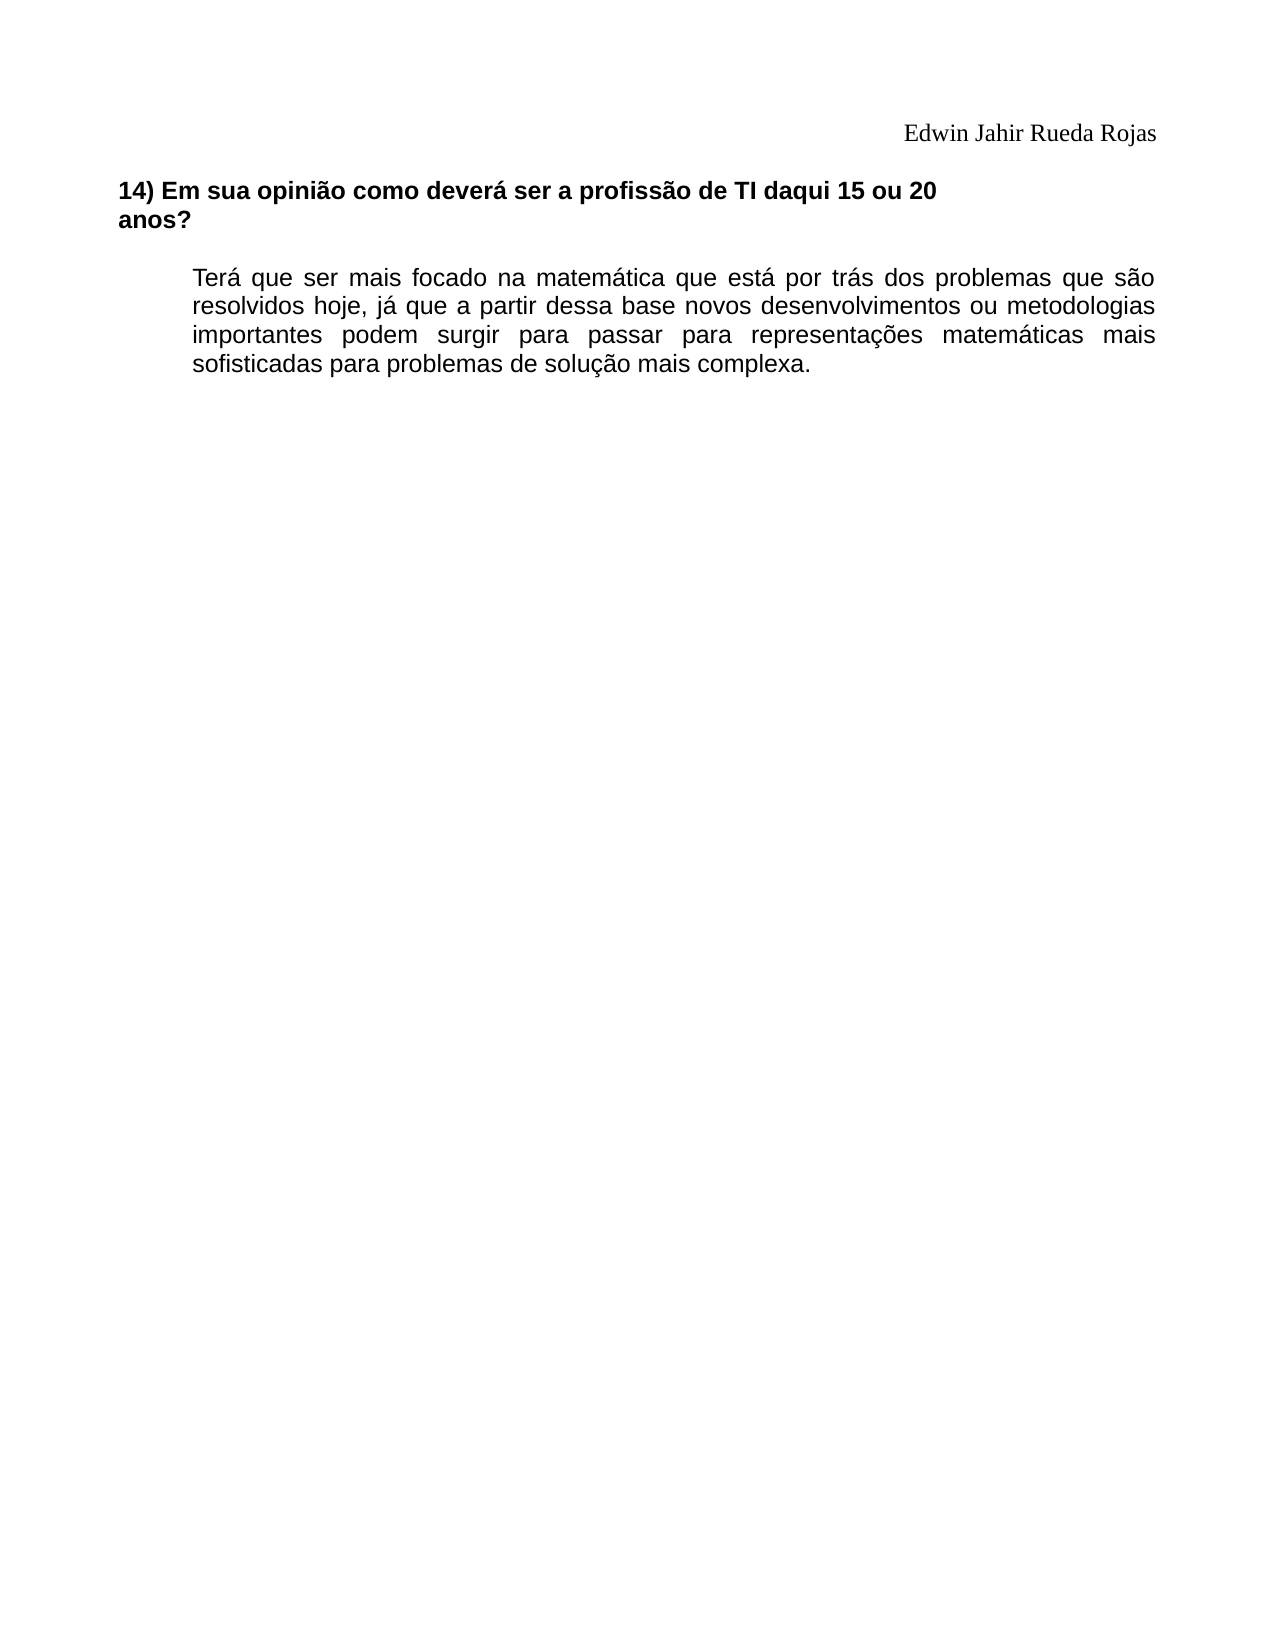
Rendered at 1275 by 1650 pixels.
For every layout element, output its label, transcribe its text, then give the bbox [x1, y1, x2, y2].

text 14) Em sua opinião como deverá ser a profissão de TI daqui 15 ou 20 [118, 176, 1157, 205]
text anos? [118, 205, 1157, 234]
text Terá que ser mais focado na matemática que está por trás dos problemas que são resolvidos hoje, já que a partir dessa base novos desenvolvimentos ou metodologias importantes podem surgir para passar para representações matemáticas mais sofisticadas para problemas de solução mais complexa. [192, 263, 1157, 378]
